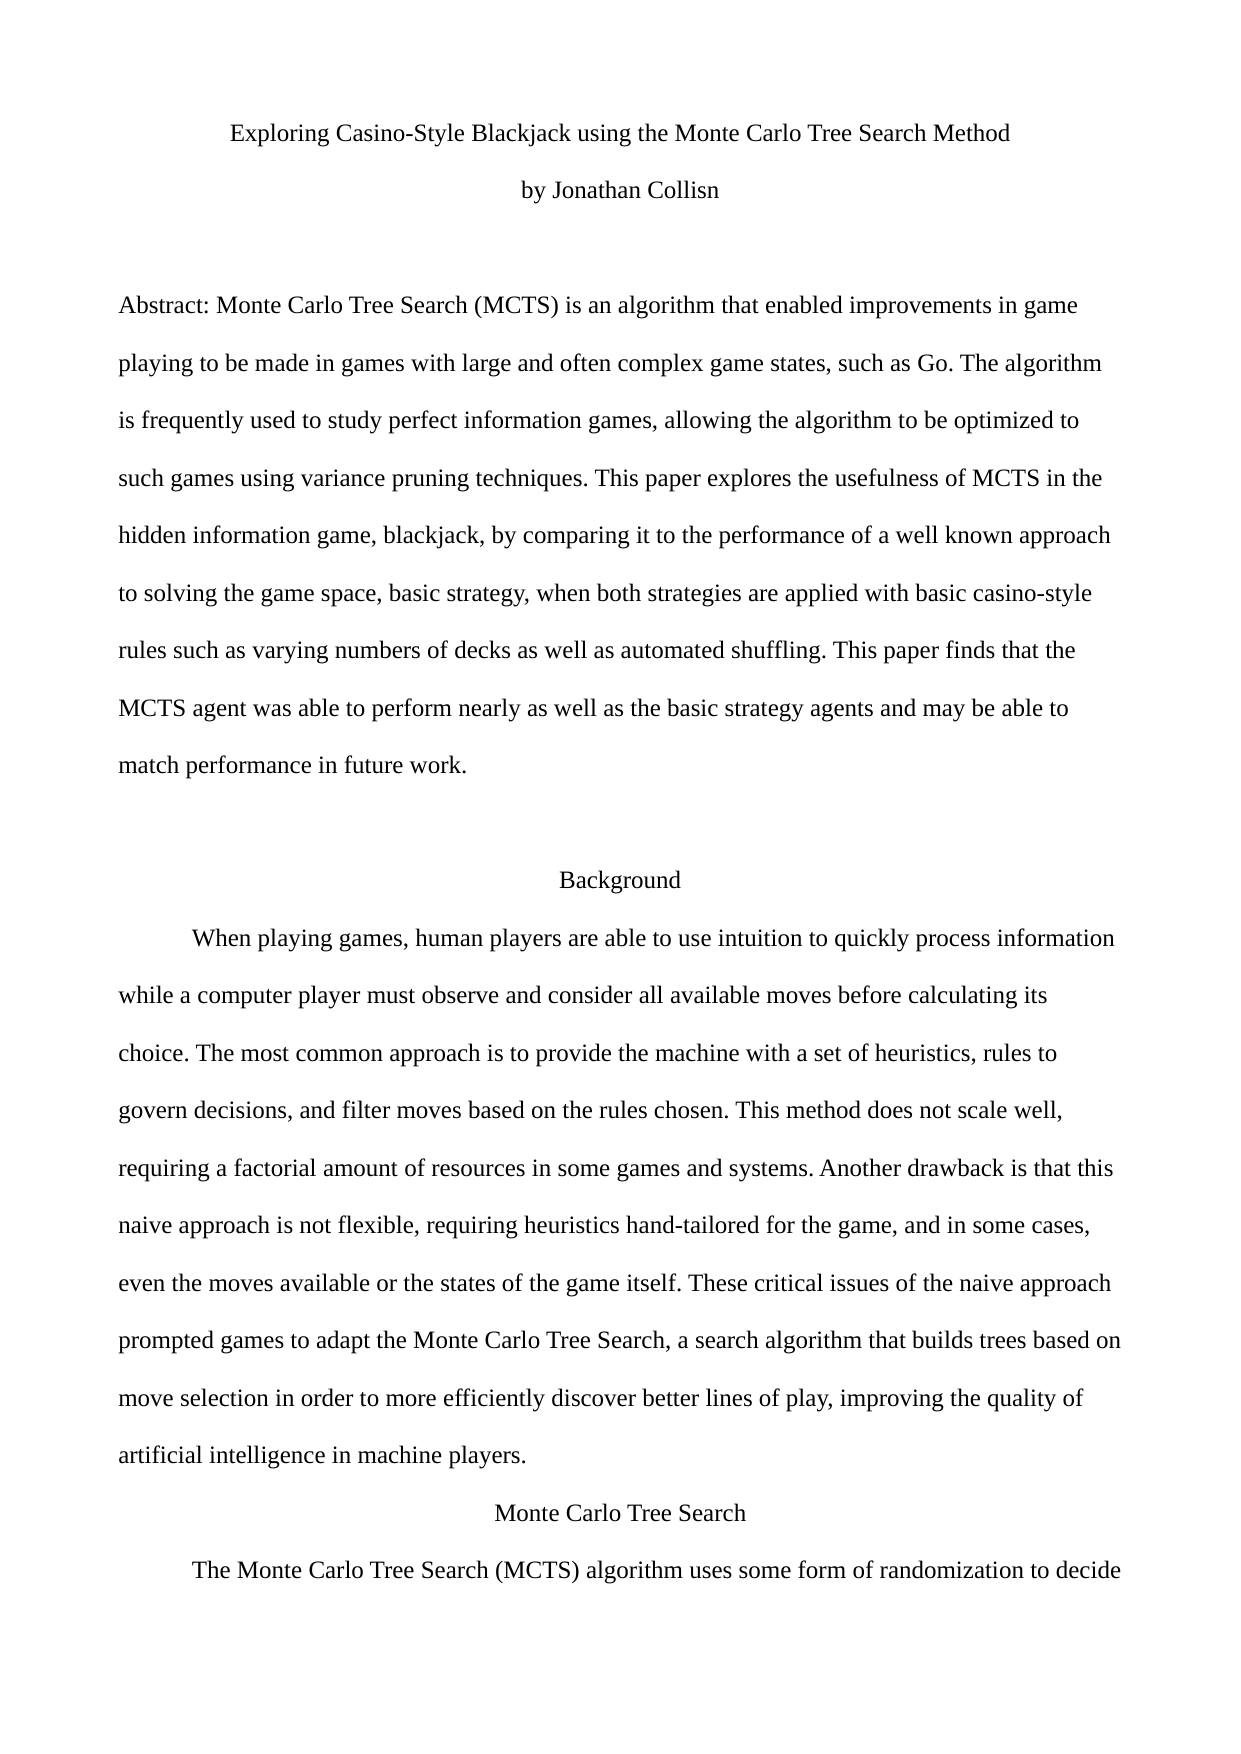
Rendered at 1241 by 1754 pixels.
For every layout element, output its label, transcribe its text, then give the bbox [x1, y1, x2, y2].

text Background [118, 866, 1122, 894]
text Exploring Casino-Style Blackjack using the Monte Carlo Tree Search Method [118, 118, 1122, 147]
text When playing games, human players are able to use intuition to quickly process information while a computer player must observe and consider all available moves before calculating its choice. The most common approach is to provide the machine with a set of heuristics, rules to govern decisions, and filter moves based on the rules chosen. This method does not scale well, requiring a factorial amount of resources in some games and systems. Another drawback is that this naive approach is not flexible, requiring heuristics hand-tailored for the game, and in some cases, even the moves available or the states of the game itself. These critical issues of the naive approach prompted games to adapt the Monte Carlo Tree Search, a search algorithm that builds trees based on move selection in order to more efficiently discover better lines of play, improving the quality of artificial intelligence in machine players. [118, 923, 1122, 1469]
text Monte Carlo Tree Search [118, 1498, 1122, 1527]
text Abstract: Monte Carlo Tree Search (MCTS) is an algorithm that enabled improvements in game playing to be made in games with large and often complex game states, such as Go. The algorithm is frequently used to study perfect information games, allowing the algorithm to be optimized to such games using variance pruning techniques. This paper explores the usefulness of MCTS in the hidden information game, blackjack, by comparing it to the performance of a well known approach to solving the game space, basic strategy, when both strategies are applied with basic casino-style rules such as varying numbers of decks as well as automated shuffling. This paper finds that the MCTS agent was able to perform nearly as well as the basic strategy agents and may be able to match performance in future work. [118, 291, 1122, 779]
text The Monte Carlo Tree Search (MCTS) algorithm uses some form of randomization to decide [118, 1556, 1122, 1584]
text by Jonathan Collisn [118, 176, 1122, 204]
